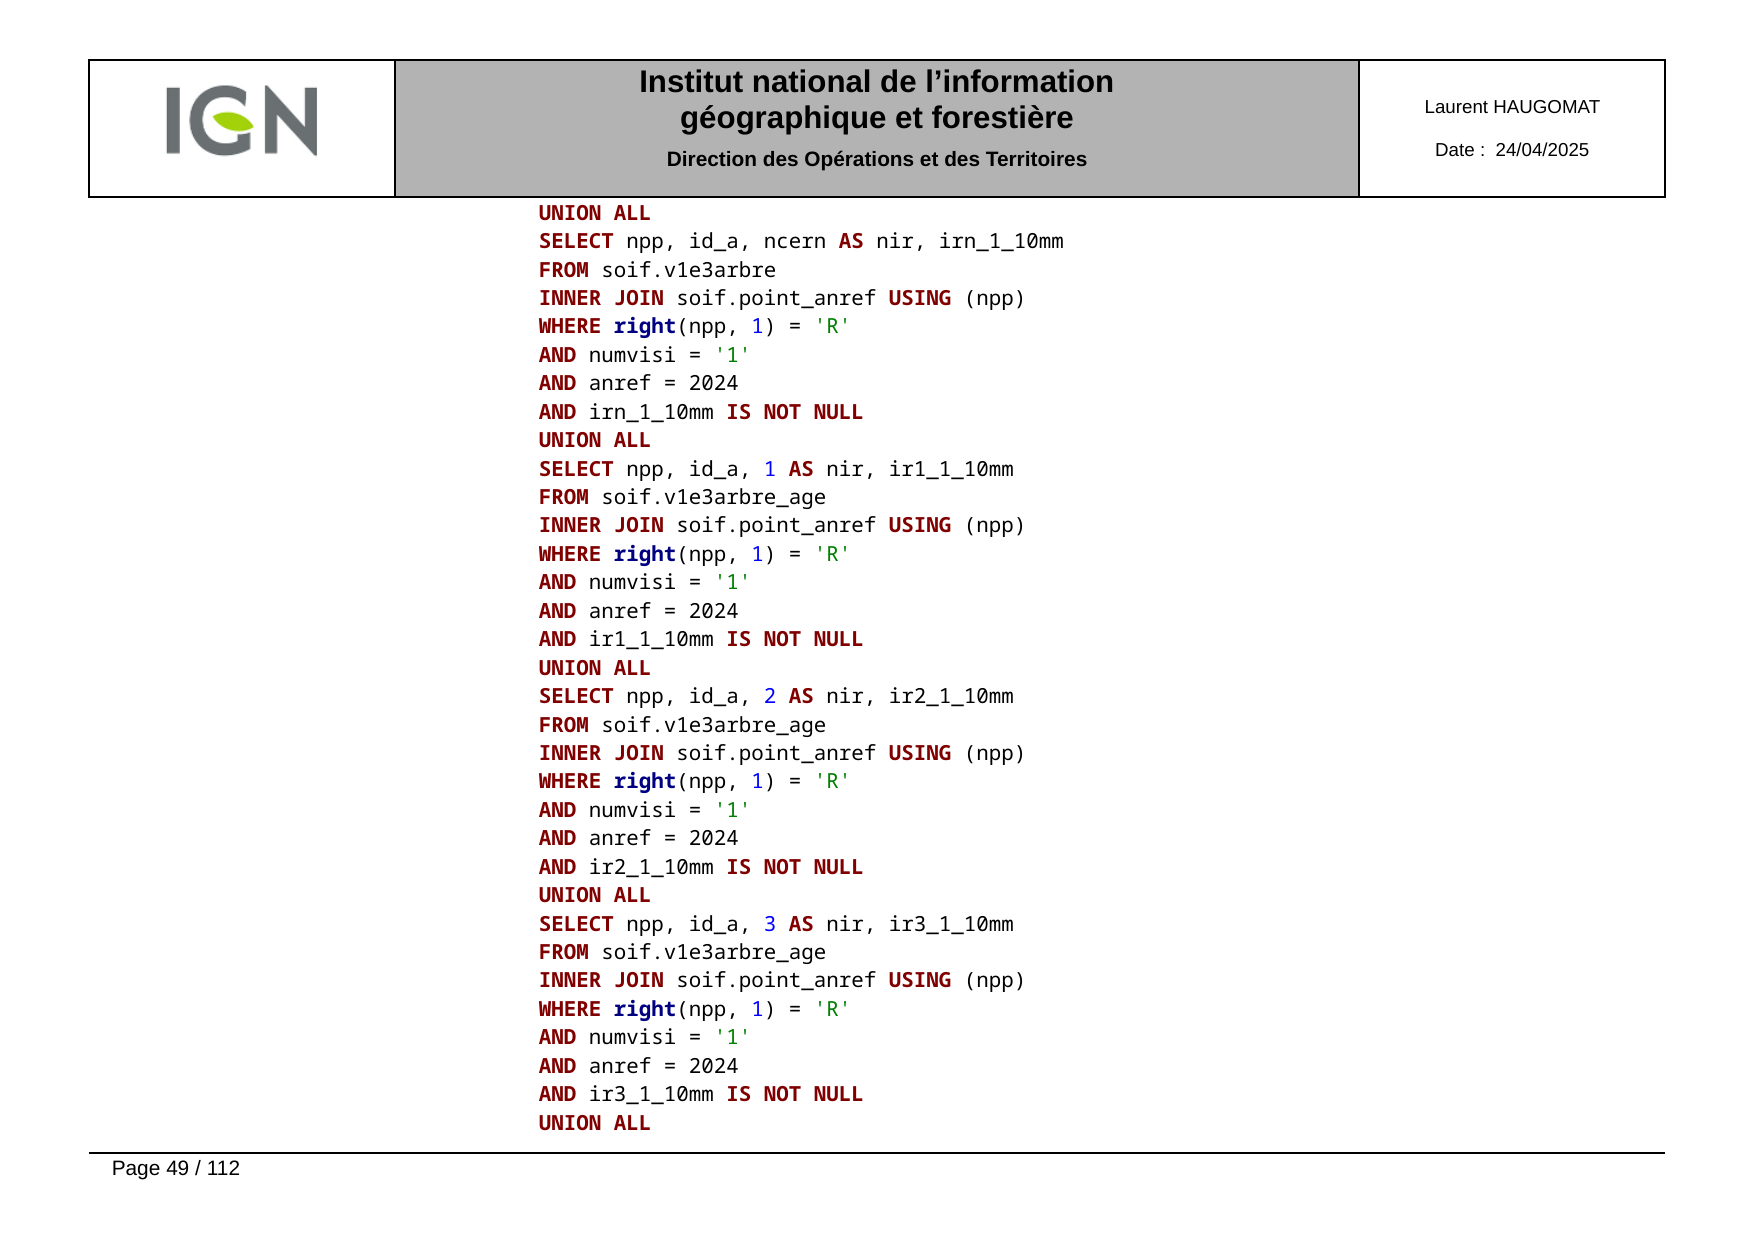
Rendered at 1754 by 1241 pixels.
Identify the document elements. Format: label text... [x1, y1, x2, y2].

picture [141, 62, 343, 180]
table_cell UNION ALL SELECT npp, id_a, ncern AS nir, irn_1_10mm FROM soif.v1e3arbre INNER JOIN soif.point_anref USING (npp) WHERE right(npp, 1) = 'R' AND numvisi = '1' AND anref = 2024 AND irn_1_10mm IS NOT NULL UNION ALL SELECT npp, id_a, 1 AS nir, ir1_1_10mm FROM soif.v1e3arbre_age INNER JOIN soif.point_anref USING (npp) WHERE right(npp, 1) = 'R' AND numvisi = '1' AND anref = 2024 AND ir1_1_10mm IS NOT NULL UNION ALL SELECT npp, id_a, 2 AS nir, ir2_1_10mm FROM soif.v1e3arbre_age INNER JOIN soif.point_anref USING (npp) WHERE right(npp, 1) = 'R' AND numvisi = '1' AND anref = 2024 AND ir2_1_10mm IS NOT NULL UNION ALL SELECT npp, id_a, 3 AS nir, ir3_1_10mm FROM soif.v1e3arbre_age INNER JOIN soif.point_anref USING (npp) WHERE right(npp, 1) = 'R' AND numvisi = '1' AND anref = 2024 AND ir3_1_10mm IS NOT NULL UNION ALL [483, 198, 1665, 1142]
table_cell [89, 198, 483, 1142]
